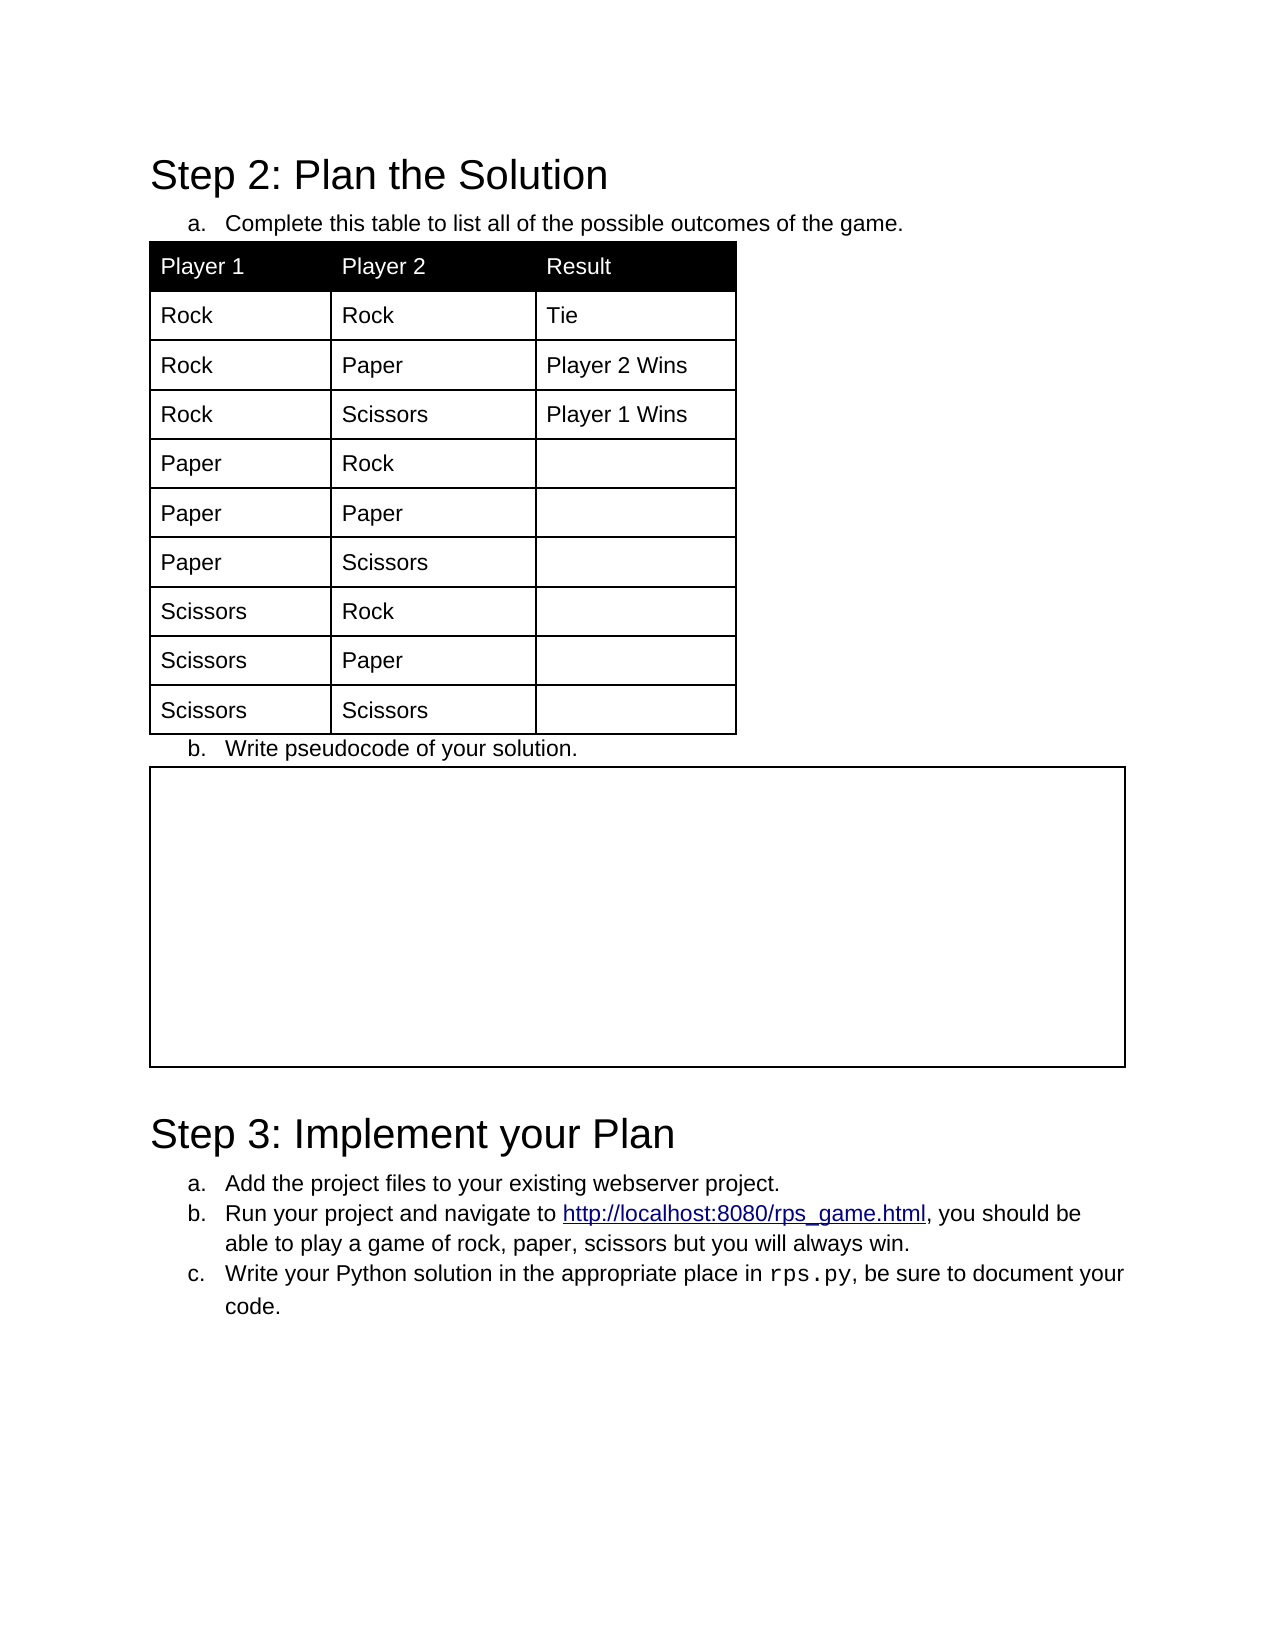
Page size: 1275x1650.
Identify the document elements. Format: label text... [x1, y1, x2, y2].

table_cell Paper [332, 489, 535, 536]
table_header Player 2 [332, 243, 535, 290]
table_header Player 1 [151, 243, 330, 290]
table_cell Rock [332, 292, 535, 339]
table_cell [537, 686, 735, 733]
table_cell [537, 489, 735, 536]
table_cell [537, 440, 735, 487]
table_cell Paper [151, 489, 330, 536]
table_cell Rock [151, 292, 330, 339]
table_cell Scissors [151, 588, 330, 635]
table_cell Rock [151, 341, 330, 388]
table_cell [537, 588, 735, 635]
table_header [151, 768, 1124, 1066]
table_cell Paper [151, 538, 330, 586]
table_cell [537, 637, 735, 684]
table_cell Scissors [151, 686, 330, 733]
table_cell Scissors [151, 637, 330, 684]
table_cell Tie [537, 292, 735, 339]
table_cell Scissors [332, 538, 535, 586]
table_cell Rock [332, 588, 535, 635]
list Write your Python solution in the appropriate place in rps.py, be sure to document your code. [187, 1260, 1125, 1319]
list Run your project and navigate to http://localhost:8080/rps_game.html, you should be able to play a game of rock, paper, scissors but you will always win. [187, 1200, 1125, 1257]
table_header Result [537, 243, 735, 290]
list Write pseudocode of your solution. [187, 735, 1125, 762]
list Complete this table to list all of the possible outcomes of the game. [187, 210, 1125, 237]
table_cell Rock [332, 440, 535, 487]
table_cell Scissors [332, 686, 535, 733]
table_cell Scissors [332, 391, 535, 438]
table_cell Paper [332, 341, 535, 388]
table_cell Rock [151, 391, 330, 438]
subtitle Step 3: Implement your Plan [150, 1109, 1125, 1157]
table_cell Paper [151, 440, 330, 487]
table_cell [537, 538, 735, 586]
table_cell Player 2 Wins [537, 341, 735, 388]
list Add the project files to your existing webserver project. [187, 1170, 1125, 1196]
table_cell Paper [332, 637, 535, 684]
subtitle Step 2: Plan the Solution [150, 150, 1125, 198]
table_cell Player 1 Wins [537, 391, 735, 438]
